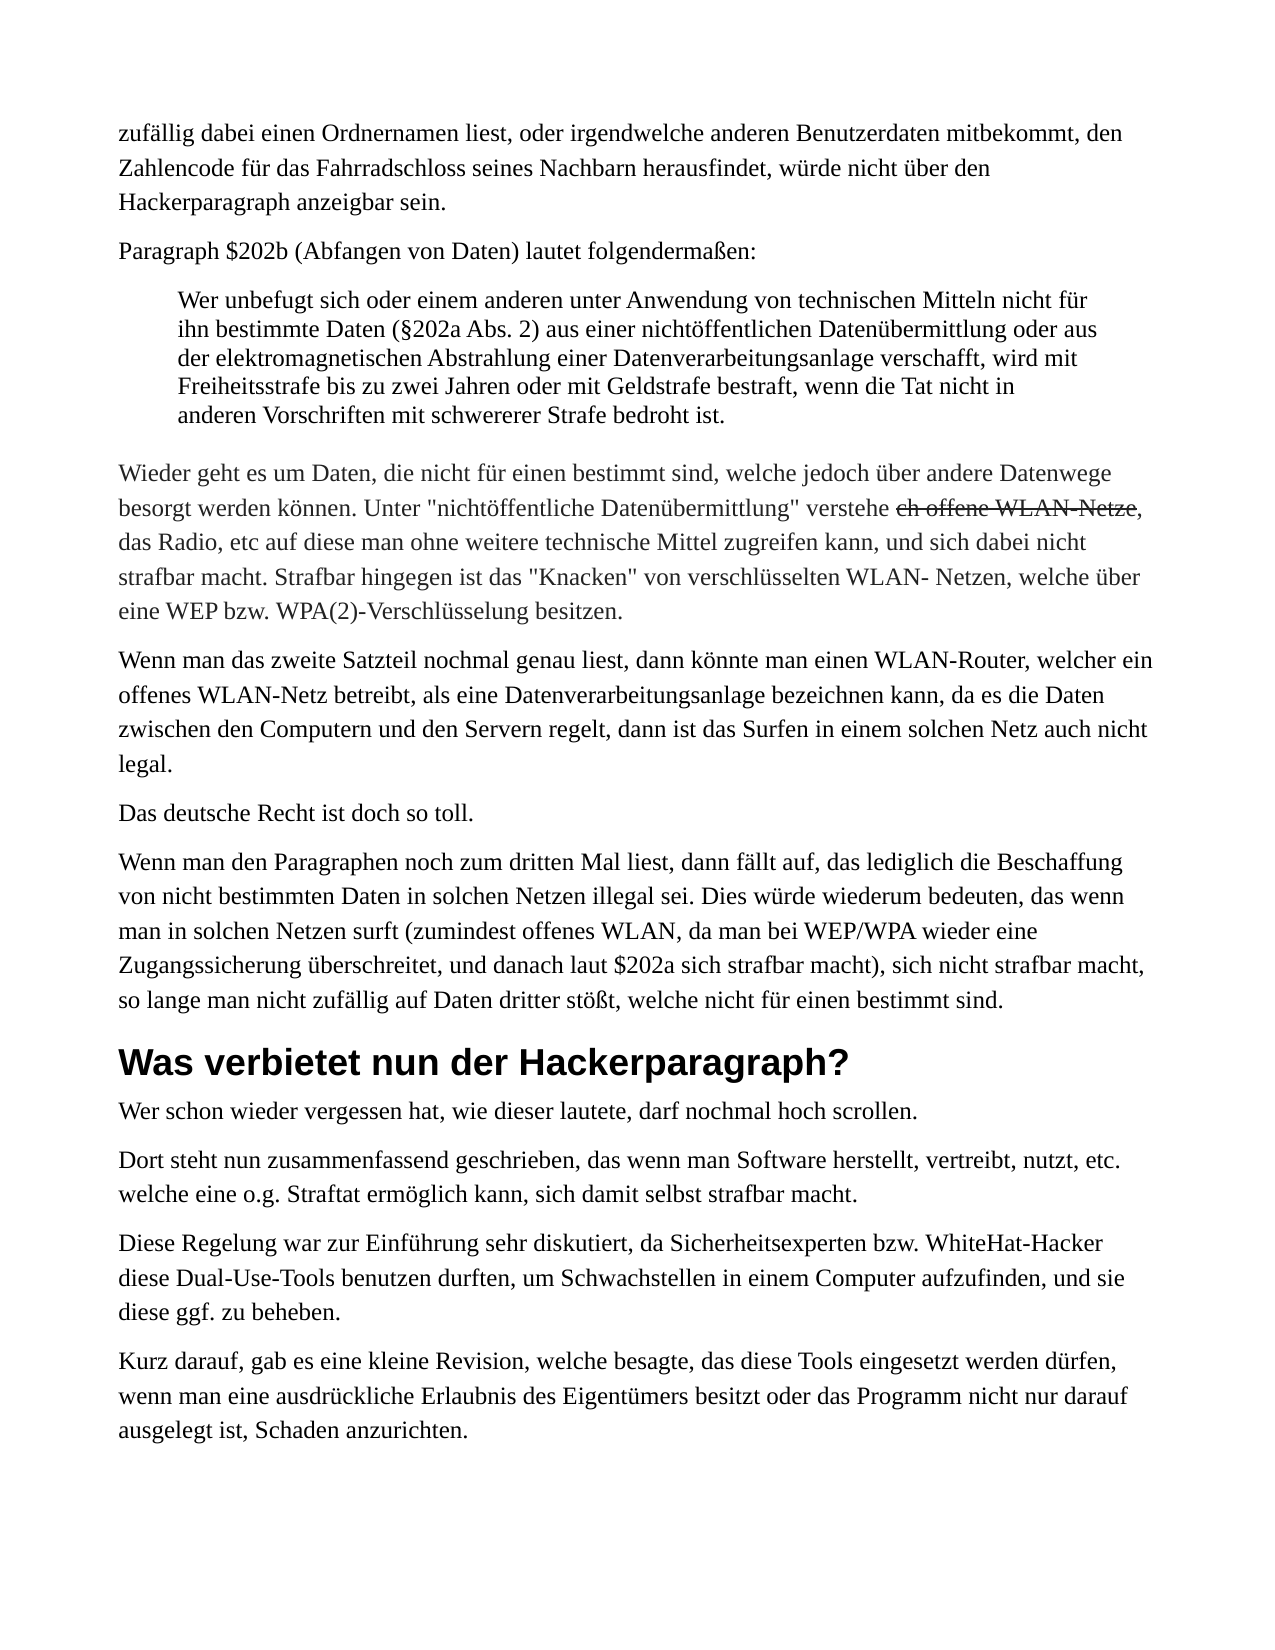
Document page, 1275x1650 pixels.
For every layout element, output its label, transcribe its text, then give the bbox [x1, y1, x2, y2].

text zufällig dabei einen Ordnernamen liest, oder irgendwelche anderen Benutzerdaten mitbekommt, den Zahlencode für das Fahrradschloss seines Nachbarn herausfindet, würde nicht über den Hackerparagraph anzeigbar sein. [118, 118, 1157, 216]
text Wer unbefugt sich oder einem anderen unter Anwendung von technischen Mitteln nicht für ihn bestimmte Daten (§202a Abs. 2) aus einer nichtöffentlichen Datenübermittlung oder aus der elektromagnetischen Abstrahlung einer Datenverarbeitungsanlage verschafft, wird mit Freiheitsstrafe bis zu zwei Jahren oder mit Geldstrafe bestraft, wenn die Tat nicht in anderen Vorschriften mit schwererer Strafe bedroht ist. [177, 285, 1098, 429]
text Wenn man den Paragraphen noch zum dritten Mal liest, dann fällt auf, das lediglich die Beschaffung von nicht bestimmten Daten in solchen Netzen illegal sei. Dies würde wiederum bedeuten, das wenn man in solchen Netzen surft (zumindest offenes WLAN, da man bei WEP/WPA wieder eine Zugangssicherung überschreitet, und danach laut $202a sich strafbar macht), sich nicht strafbar macht, so lange man nicht zufällig auf Daten dritter stößt, welche nicht für einen bestimmt sind. [118, 847, 1157, 1014]
text Wieder geht es um Daten, die nicht für einen bestimmt sind, welche jedoch über andere Datenwege besorgt werden können. Unter "nichtöffentliche Datenübermittlung" verstehe ch offene WLAN-Netze, das Radio, etc auf diese man ohne weitere technische Mittel zugreifen kann, und sich dabei nicht strafbar macht. Strafbar hingegen ist das "Knacken" von verschlüsselten WLAN- Netzen, welche über eine WEP bzw. WPA(2)-Verschlüsselung besitzen. [118, 458, 1157, 625]
text Das deutsche Recht ist doch so toll. [118, 798, 1157, 827]
text Diese Regelung war zur Einführung sehr diskutiert, da Sicherheitsexperten bzw. WhiteHat-Hacker diese Dual-Use-Tools benutzen durften, um Schwachstellen in einem Computer aufzufinden, und sie diese ggf. zu beheben. [118, 1228, 1157, 1326]
text Paragraph $202b (Abfangen von Daten) lautet folgendermaßen: [118, 236, 1157, 265]
text Wer schon wieder vergessen hat, wie dieser lautete, darf nochmal hoch scrollen. [118, 1096, 1157, 1124]
subtitle Was verbietet nun der Hackerparagraph? [118, 1040, 1157, 1083]
text Wenn man das zweite Satzteil nochmal genau liest, dann könnte man einen WLAN-Router, welcher ein offenes WLAN-Netz betreibt, als eine Datenverarbeitungsanlage bezeichnen kann, da es die Daten zwischen den Computern und den Servern regelt, dann ist das Surfen in einem solchen Netz auch nicht legal. [118, 645, 1157, 778]
text Dort steht nun zusammenfassend geschrieben, das wenn man Software herstellt, vertreibt, nutzt, etc. welche eine o.g. Straftat ermöglich kann, sich damit selbst strafbar macht. [118, 1145, 1157, 1208]
text Kurz darauf, gab es eine kleine Revision, welche besagte, das diese Tools eingesetzt werden dürfen, wenn man eine ausdrückliche Erlaubnis des Eigentümers besitzt oder das Programm nicht nur darauf ausgelegt ist, Schaden anzurichten. [118, 1346, 1157, 1444]
